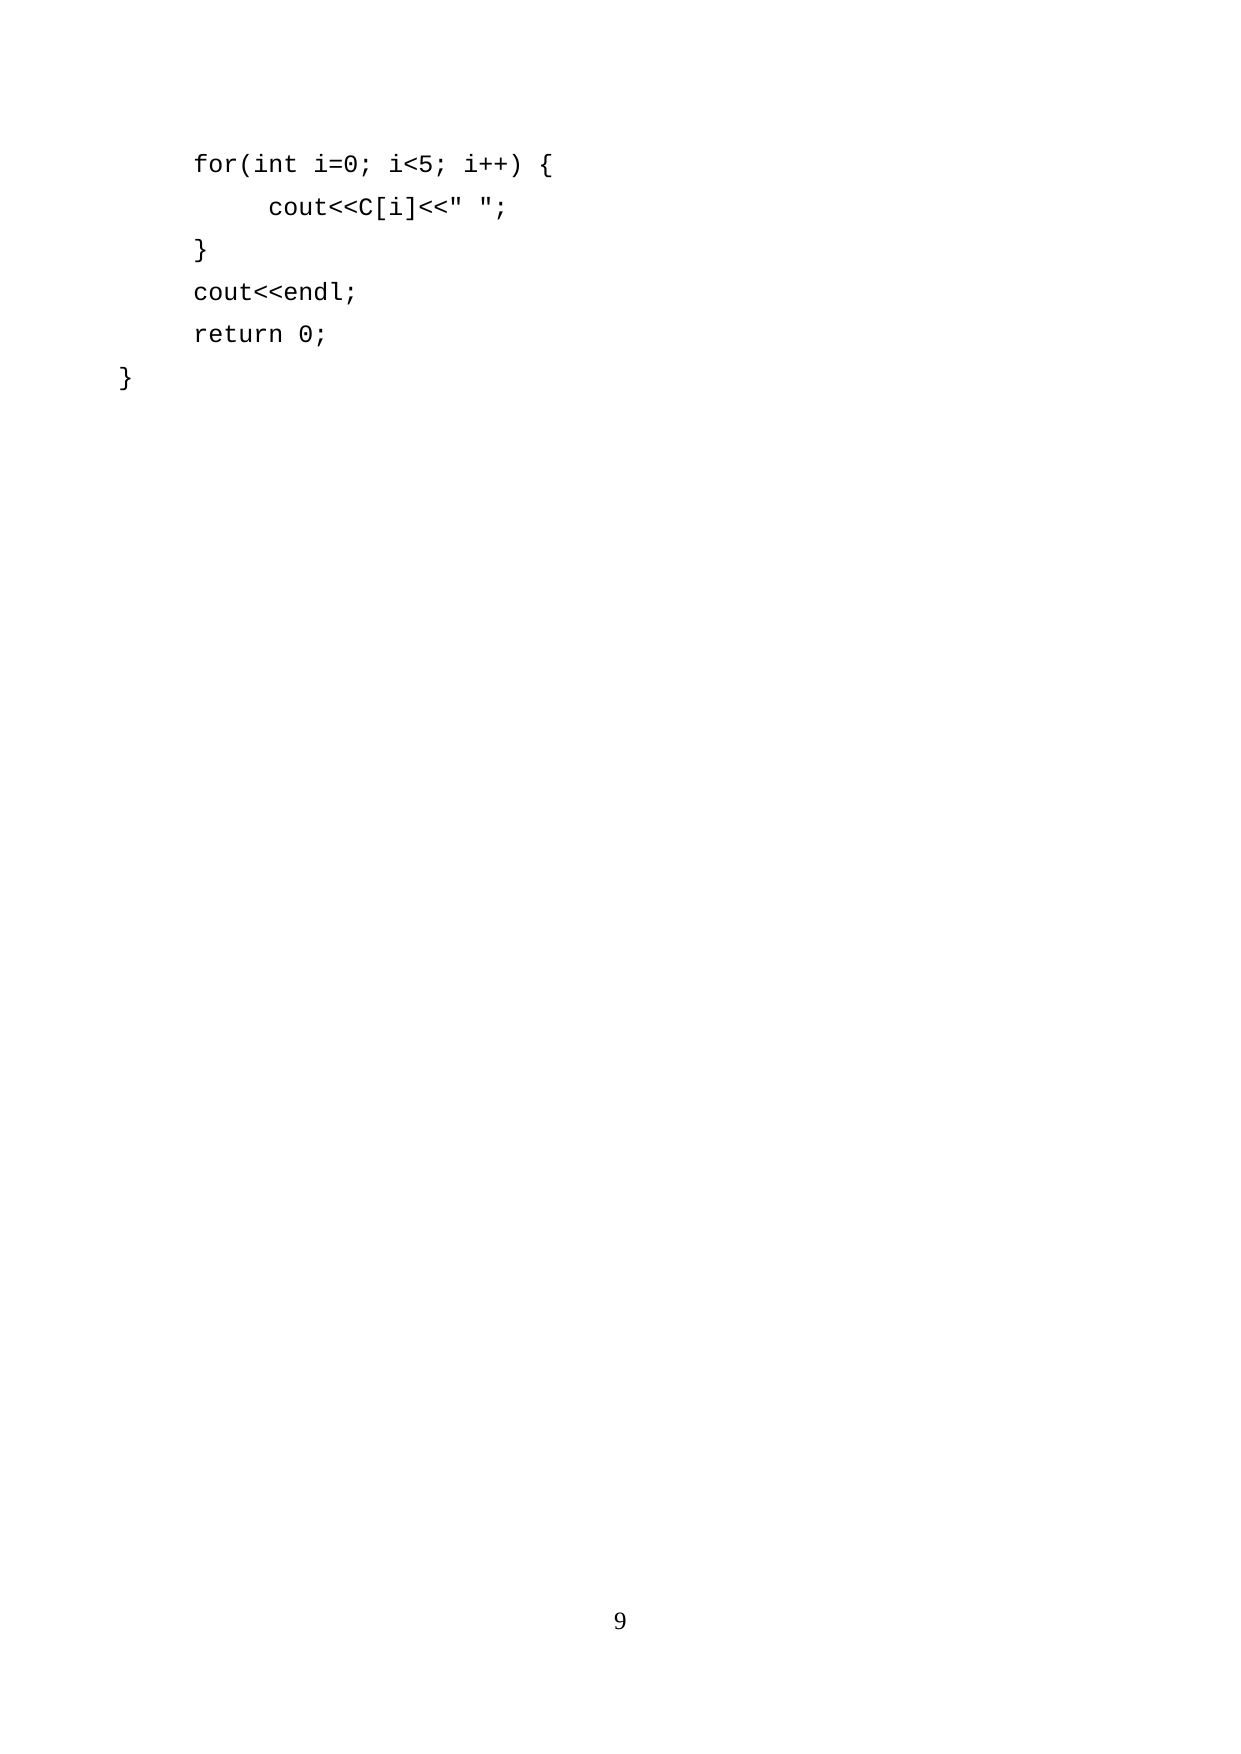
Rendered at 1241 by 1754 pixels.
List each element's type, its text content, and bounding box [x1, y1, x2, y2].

text cout<<C[i]<<" "; [118, 194, 1122, 222]
text } [118, 364, 1122, 392]
text } [118, 237, 1122, 265]
text cout<<endl; [118, 279, 1122, 307]
text return 0; [118, 322, 1122, 350]
text for(int i=0; i<5; i++) { [118, 152, 1122, 180]
